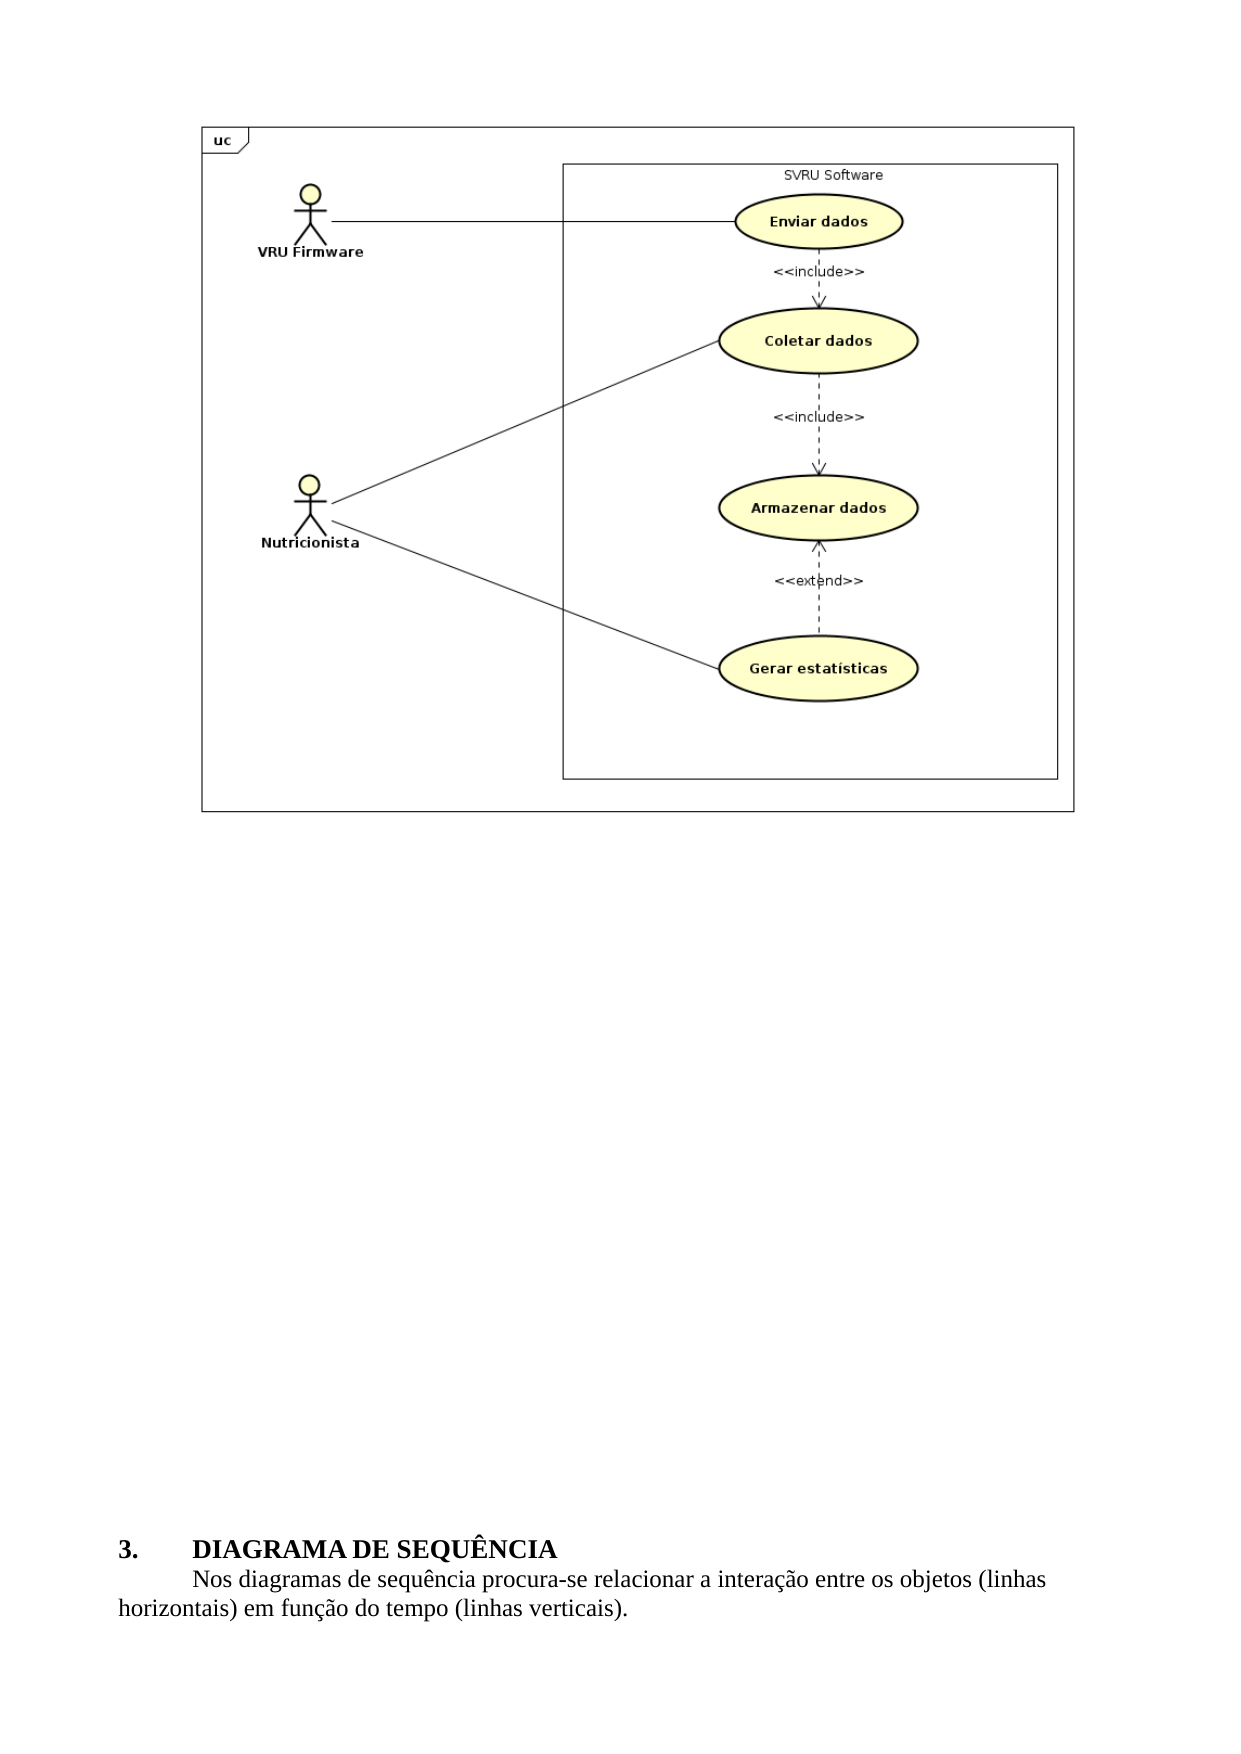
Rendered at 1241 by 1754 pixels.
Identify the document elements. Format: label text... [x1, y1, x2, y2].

picture [195, 118, 1081, 822]
subtitle 3. DIAGRAMA DE SEQUÊNCIA [118, 1533, 1122, 1564]
text Nos diagramas de sequência procura-se relacionar a interação entre os objetos (linhas horizontais) em função do tempo (linhas verticais). [118, 1564, 1122, 1622]
